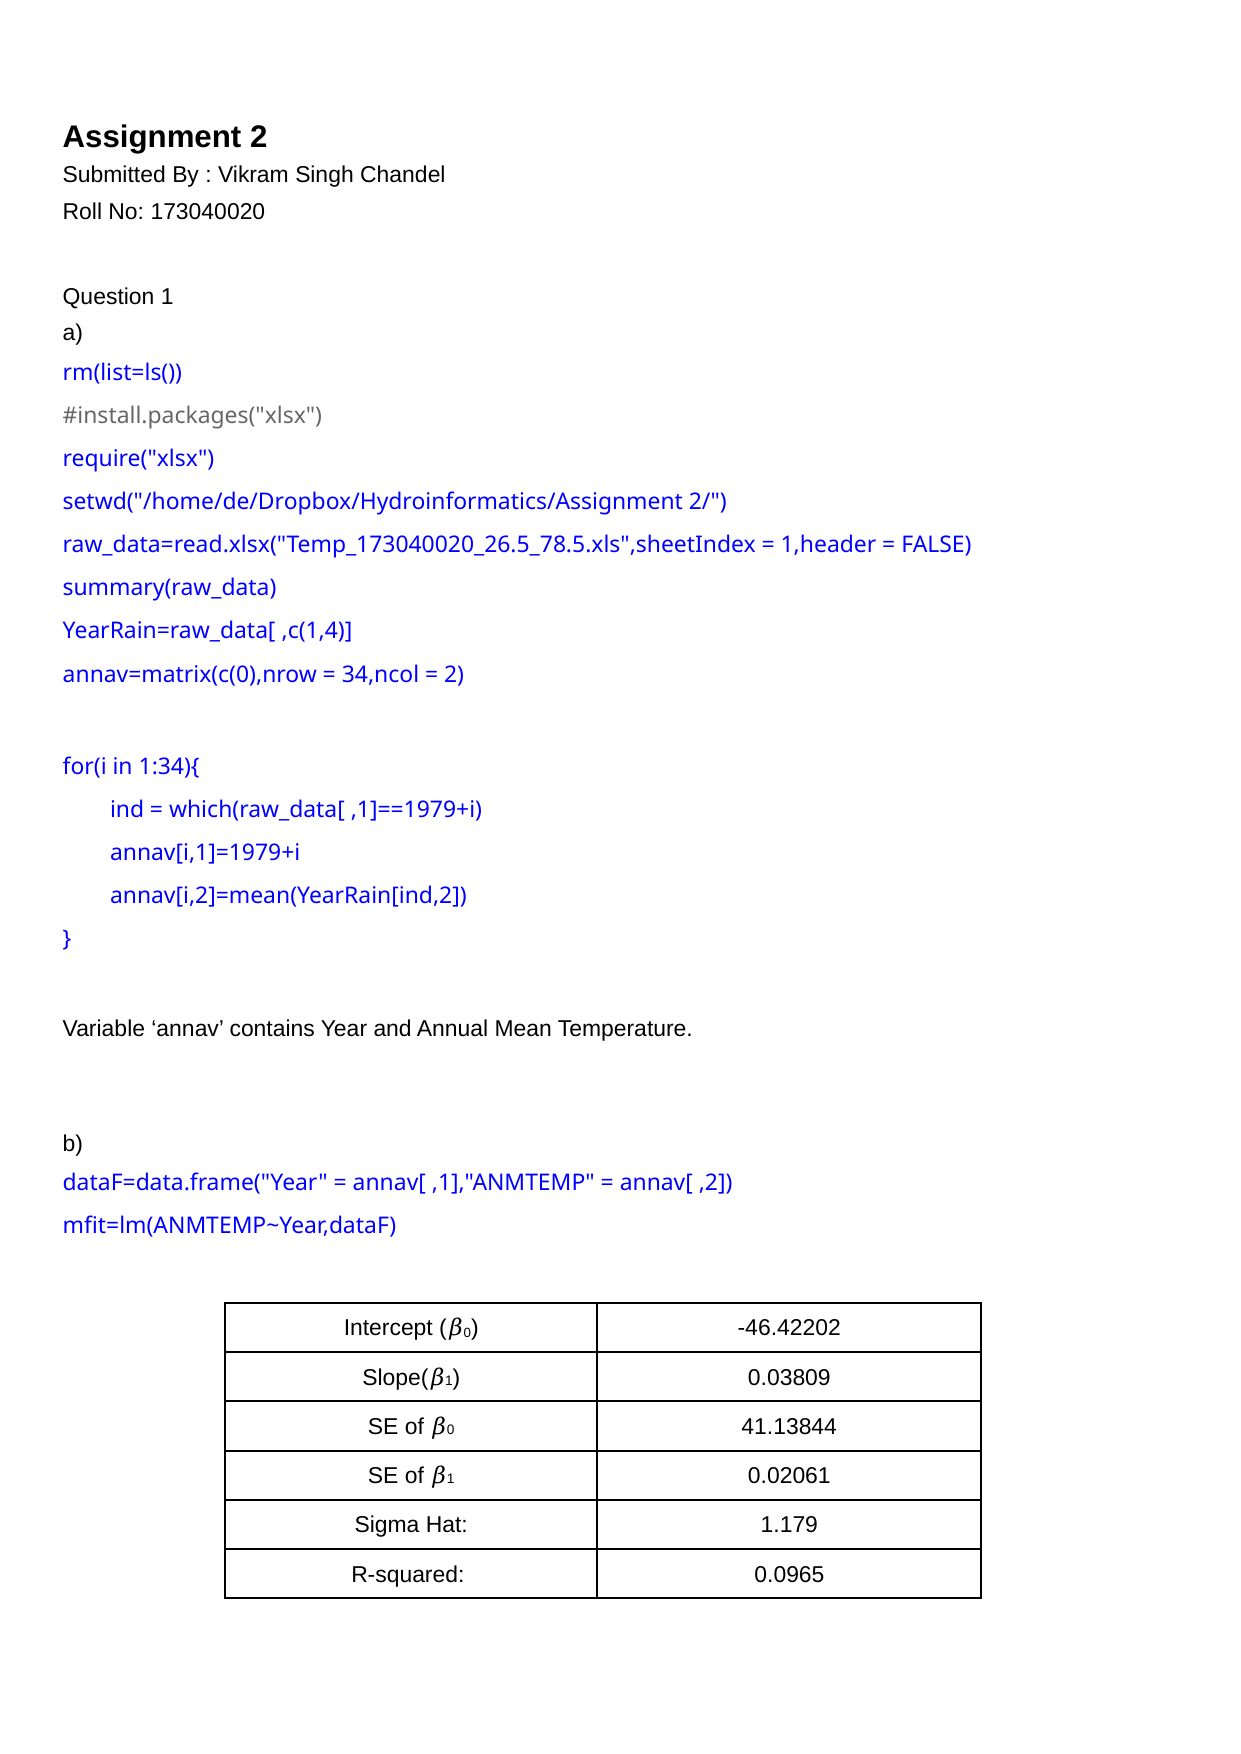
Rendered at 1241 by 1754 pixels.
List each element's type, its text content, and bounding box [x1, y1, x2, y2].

text summary(raw_data) [62, 571, 1178, 603]
table_cell 0.02061 [598, 1452, 980, 1499]
text require("xlsx") [62, 442, 1178, 473]
table_cell 0.0965 [598, 1550, 980, 1597]
table_header Intercept (𝛽0) [226, 1304, 596, 1351]
table_cell Sigma Hat: [226, 1501, 596, 1548]
text annav=matrix(c(0),nrow = 34,ncol = 2) [62, 658, 1178, 689]
table_cell SE of 𝛽0 [226, 1402, 596, 1449]
text mfit=lm(ANMTEMP~Year,dataF) [62, 1209, 1178, 1241]
text annav[i,2]=mean(YearRain[ind,2]) [110, 879, 1178, 910]
table_cell 1.179 [598, 1501, 980, 1548]
text Question 1 [62, 283, 1178, 309]
text a) [62, 319, 1178, 346]
table_header -46.42202 [598, 1304, 980, 1351]
table_cell Slope(𝛽1) [226, 1353, 596, 1400]
table_cell SE of 𝛽1 [226, 1452, 596, 1499]
table_cell 0.03809 [598, 1353, 980, 1400]
text #install.packages("xlsx") [62, 399, 1178, 430]
text b) [62, 1130, 1178, 1156]
text annav[i,1]=1979+i [110, 836, 1178, 867]
text YearRain=raw_data[ ,c(1,4)] [62, 614, 1178, 646]
text } [62, 922, 1178, 953]
text Submitted By : Vikram Singh Chandel [62, 161, 1178, 188]
text raw_data=read.xlsx("Temp_173040020_26.5_78.5.xls",sheetIndex = 1,header = FALSE) [62, 528, 1178, 559]
text rm(list=ls()) [62, 356, 1178, 387]
text Assignment 2 [62, 118, 1178, 154]
text Roll No: 173040020 [62, 198, 1178, 224]
text ind = which(raw_data[ ,1]==1979+i) [110, 793, 1178, 824]
text Variable ‘annav’ contains Year and Annual Mean Temperature. [62, 1014, 1178, 1041]
table_cell R-squared: [226, 1550, 596, 1597]
text dataF=data.frame("Year" = annav[ ,1],"ANMTEMP" = annav[ ,2]) [62, 1166, 1178, 1198]
text setwd("/home/de/Dropbox/Hydroinformatics/Assignment 2/") [62, 485, 1178, 516]
text for(i in 1:34){ [62, 750, 1178, 781]
table_cell 41.13844 [598, 1402, 980, 1449]
